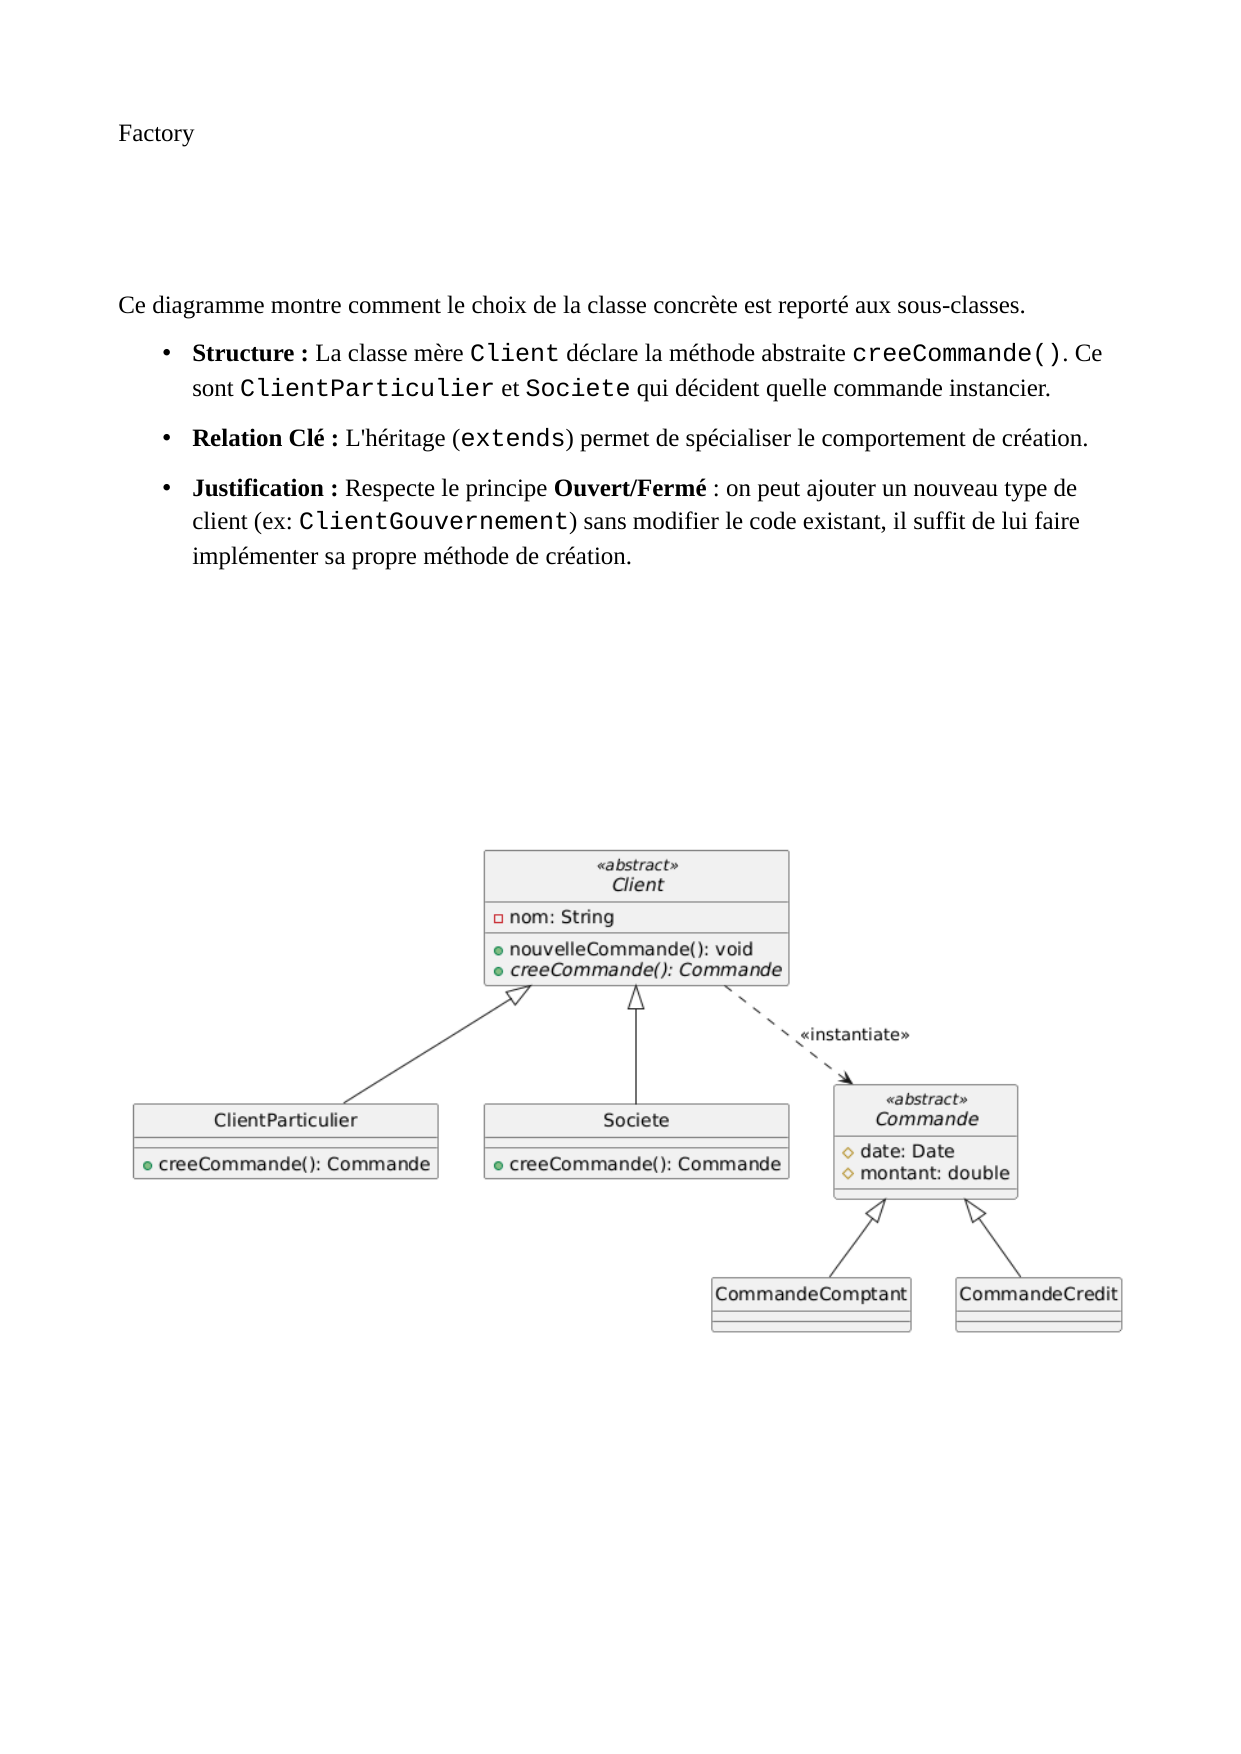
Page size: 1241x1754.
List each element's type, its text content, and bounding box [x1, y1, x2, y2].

text Ce diagramme montre comment le choix de la classe concrète est reporté aux sous-classes. [118, 291, 1122, 319]
list Relation Clé : L'héritage (extends) permet de spécialiser le comportement de création. [162, 423, 1122, 454]
list Justification : Respecte le principe Ouvert/Fermé : on peut ajouter un nouveau type de client (ex: ClientGouvernement) sans modifier le code existant, il suffit de lui faire implémenter sa propre méthode de création. [162, 473, 1122, 570]
list Structure : La classe mère Client déclare la méthode abstraite creeCommande(). Ce sont ClientParticulier et Societe qui décident quelle commande instancier. [162, 338, 1122, 404]
picture [124, 841, 1129, 1339]
text Factory [118, 118, 1122, 147]
